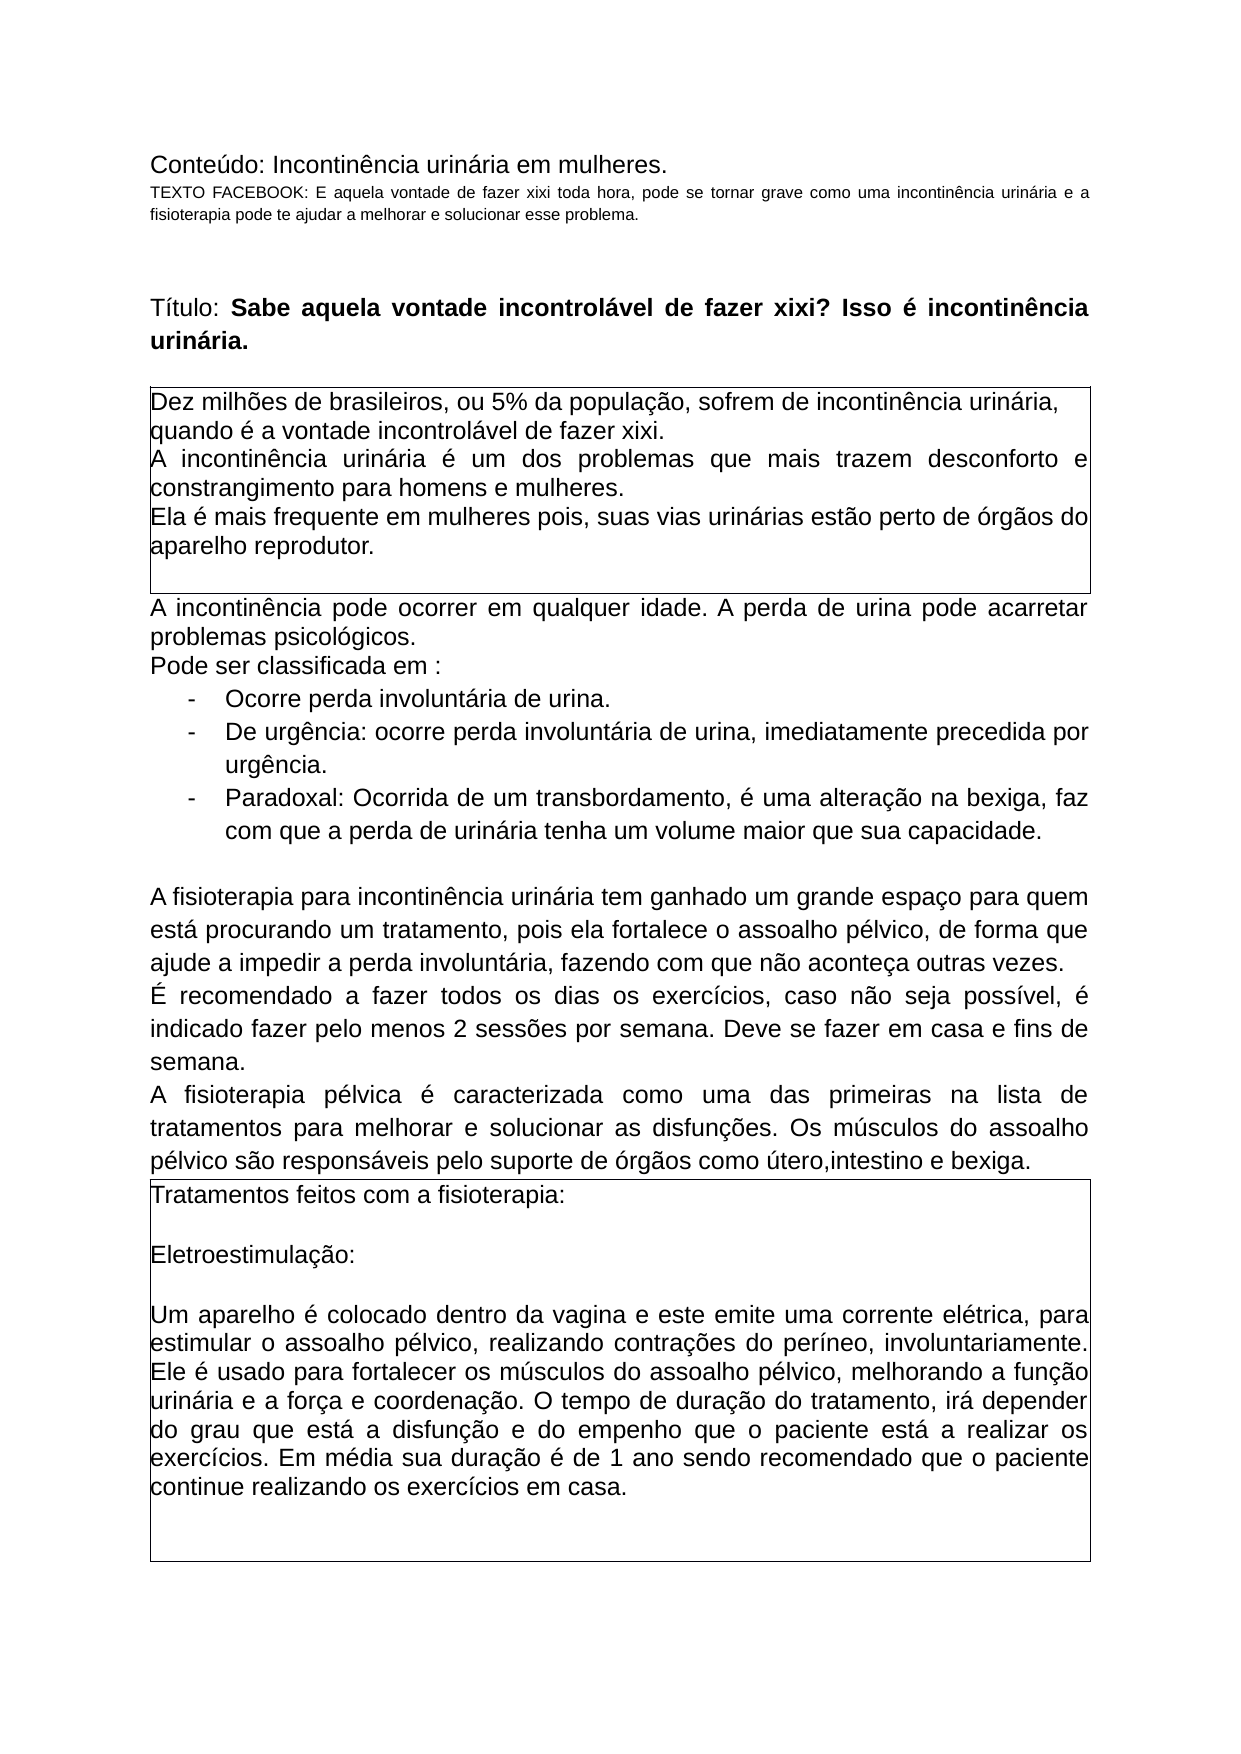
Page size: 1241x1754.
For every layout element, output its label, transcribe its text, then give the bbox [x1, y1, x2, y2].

list Ocorre perda involuntária de urina. [187, 684, 1090, 713]
text quando é a vontade incontrolável de fazer xixi. [151, 416, 1090, 444]
text A fisioterapia para incontinência urinária tem ganhado um grande espaço para quem está procurando um tratamento, pois ela fortalece o assoalho pélvico, de forma que ajude a impedir a perda involuntária, fazendo com que não aconteça outras vezes. [150, 882, 1090, 977]
text Dez milhões de brasileiros, ou 5% da população, sofrem de incontinência urinária, [151, 388, 1090, 416]
list Paradoxal: Ocorrida de um transbordamento, é uma alteração na bexiga, faz com que a perda de urinária tenha um volume maior que sua capacidade. [187, 783, 1090, 845]
text Conteúdo: Incontinência urinária em mulheres. [150, 150, 1090, 179]
text A incontinência urinária é um dos problemas que mais trazem desconforto e constrangimento para homens e mulheres. [151, 444, 1090, 501]
text É recomendado a fazer todos os dias os exercícios, caso não seja possível, é indicado fazer pelo menos 2 sessões por semana. Deve se fazer em casa e fins de semana. [150, 981, 1090, 1076]
list De urgência: ocorre perda involuntária de urina, imediatamente precedida por urgência. [187, 717, 1090, 779]
text TEXTO FACEBOOK: E aquela vontade de fazer xixi toda hora, pode se tornar grave como uma incontinência urinária e a fisioterapia pode te ajudar a melhorar e solucionar esse problema. [150, 183, 1090, 224]
text Um aparelho é colocado dentro da vagina e este emite uma corrente elétrica, para estimular o assoalho pélvico, realizando contrações do períneo, involuntariamente. Ele é usado para fortalecer os músculos do assoalho pélvico, melhorando a função urinária e a força e coordenação. O tempo de duração do tratamento, irá depender do grau que está a disfunção e do empenho que o paciente está a realizar os exercícios. Em média sua duração é de 1 ano sendo recomendado que o paciente continue realizando os exercícios em casa. [151, 1299, 1090, 1501]
text A fisioterapia pélvica é caracterizada como uma das primeiras na lista de tratamentos para melhorar e solucionar as disfunções. Os músculos do assoalho pélvico são responsáveis pelo suporte de órgãos como útero,intestino e bexiga. [150, 1080, 1090, 1175]
text A incontinência pode ocorrer em qualquer idade. A perda de urina pode acarretar problemas psicológicos. [150, 594, 1090, 651]
text Título: Sabe aquela vontade incontrolável de fazer xixi? Isso é incontinência urinária. [150, 293, 1090, 355]
text Ela é mais frequente em mulheres pois, suas vias urinárias estão perto de órgãos do aparelho reprodutor. [151, 501, 1090, 593]
text Eletroestimulação: [151, 1239, 1090, 1268]
text Pode ser classificada em : [150, 651, 1090, 679]
text Tratamentos feitos com a fisioterapia: [151, 1180, 1090, 1208]
